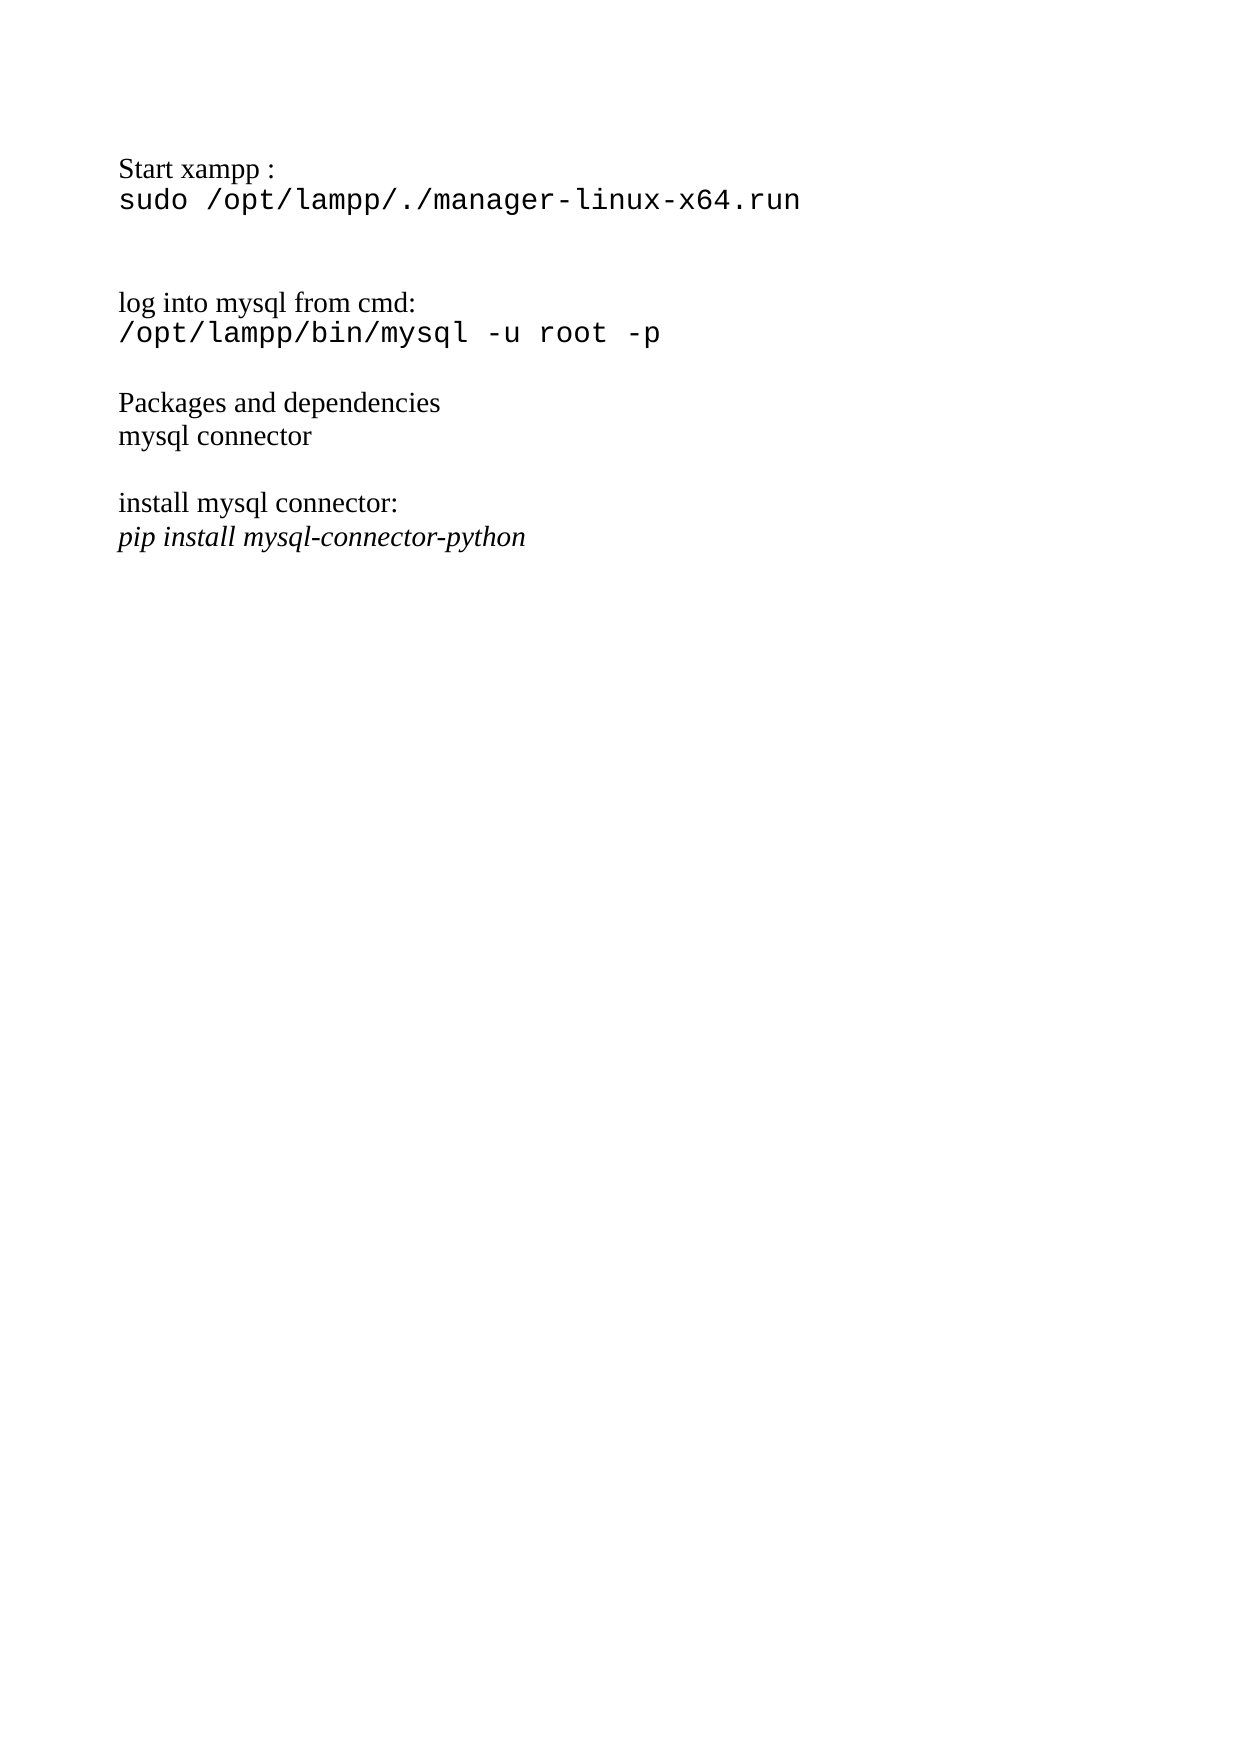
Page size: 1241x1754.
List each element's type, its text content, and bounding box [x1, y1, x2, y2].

text log into mysql from cmd: [118, 285, 1122, 318]
text Packages and dependencies [118, 385, 1122, 418]
text /opt/lampp/bin/mysql -u root -p [118, 318, 1122, 351]
text pip install mysql-connector-python [118, 519, 1122, 553]
text Start xampp : [118, 152, 1122, 185]
text sudo /opt/lampp/./manager-linux-x64.run [118, 185, 1122, 218]
text install mysql connector: [118, 486, 1122, 519]
text mysql connector [118, 418, 1122, 452]
